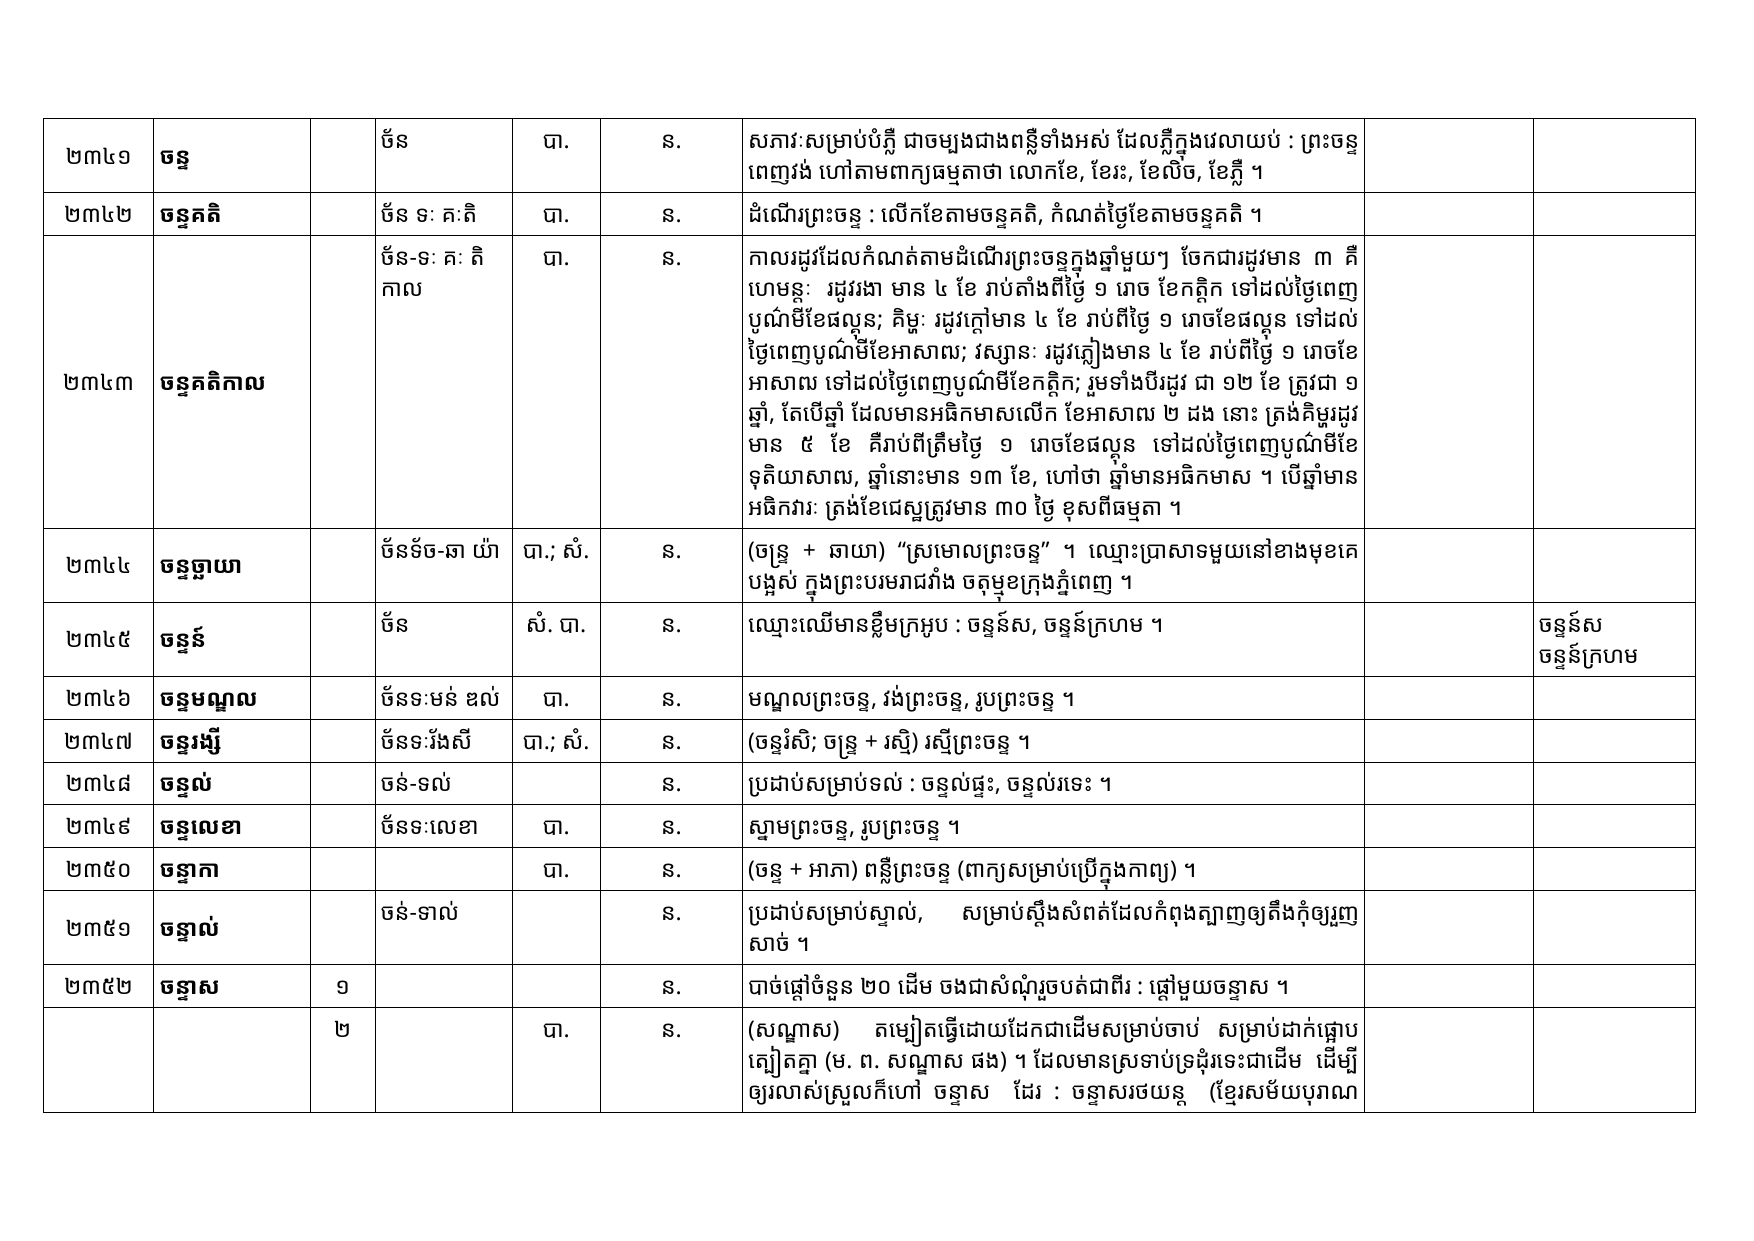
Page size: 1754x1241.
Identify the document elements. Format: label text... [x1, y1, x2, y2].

table_cell ចន្ទាស [154, 965, 310, 1007]
table_cell បា. [513, 677, 600, 719]
table_cell មណ្ឌល​ព្រះ​ចន្ទ, វង់​ព្រះ​ចន្ទ, រូប​ព្រះ​ចន្ទ ។ [743, 677, 1364, 719]
table_cell [1534, 848, 1695, 890]
table_cell [311, 720, 375, 762]
table_cell ន. [601, 677, 742, 719]
table_cell ដំណើរ​ព្រះ​ចន្ទ : លើក​ខែ​តាម​ចន្ទគតិ, កំណត់​ថ្ងៃ​ខែ​តាម​ចន្ទគតិ​ ។ [743, 193, 1364, 235]
table_cell ន. [601, 891, 742, 964]
table_cell ន. [601, 193, 742, 235]
table_cell [1534, 720, 1695, 762]
table_cell ន. [601, 1008, 742, 1112]
table_cell ចន្ទគតិ [154, 193, 310, 235]
table_cell ចន្ទាកា [154, 848, 310, 890]
table_cell [311, 763, 375, 804]
table_cell ន. [601, 965, 742, 1007]
table_cell ២៣៥១ [44, 891, 153, 964]
table_cell កាល​រដូវ​ដែល​កំណត់​តាម​ដំណើរ​ព្រះ​ចន្ទ​ក្នុង​ឆ្នាំ​មួយ​ៗ ចែក​ជា​រដូវ​មាន ៣ គឺ ហេមន្តៈ រដូវ​រងា មាន ៤ ខែ រាប់​តាំង​ពី​ថ្ងៃ ១ រោច ខែ​កត្ដិក ទៅ​ដល់​ថ្ងៃ​ពេញ​បូណ៌មី​ខែ​ផល្គុន; គិម្ហៈ រដូវ​ក្ដៅ​មាន ៤ ខែ រាប់​ពី​ថ្ងៃ ១ រោច​ខែ​ផល្គុន ទៅ​ដល់​ថ្ងៃ​ពេញ​បូណ៌មី​ខែ​អាសាឍ; វស្សានៈ រដូវ​ភ្លៀង​មាន ៤ ខែ រាប់​ពី​ថ្ងៃ ១ រោច​ខែ​អាសាឍ ទៅ​ដល់​ថ្ងៃ​ពេញបូណ៌មី​ខែ​កត្ដិក; រួម​ទាំង​បី​រដូវ ជា ១២ ខែ ត្រូវ​ជា ១ ឆ្នាំ, តែ​បើ​ឆ្នាំ ដែល​មាន​អធិកមាស​លើក ខែ​អាសាឍ ២ ដង នោះ ត្រង់​គិម្ហរដូវ​មាន ៥ ខែ គឺ​រាប់​ពី​ត្រឹម​ថ្ងៃ ១ រោច​ខែ​ផល្គុន ទៅ​ដល់​ថ្ងៃ​ពេញ​បូណ៌មី​ខែ​ទុតិយាសាឍ, ឆ្នាំ​នោះ​មាន ១៣ ខែ, ហៅ​ថា ឆ្នាំ​មាន​អធិកមាស ។ បើ​ឆ្នាំ​មាន​អធិកវារៈ ត្រង់​ខែ​ជេស្ឋ​ត្រូវ​មាន ៣០ ថ្ងៃ ខុស​ពី​ធម្មតា ។ [743, 236, 1364, 528]
table_cell ២៣៤១ [44, 119, 153, 192]
table_cell ឈ្មោះ​ឈើ​មាន​ខ្លឹម​ក្រអូប : ចន្ទន៍​ស, ចន្ទន៍​ក្រហម ។ [743, 603, 1364, 676]
table_cell ប្រដាប់​សម្រាប់​ស្ទាល់, សម្រាប់​ស្ដឹង​សំពត់​ដែល​កំពុង​ត្បាញ​ឲ្យ​តឹង​កុំ​ឲ្យ​រួញ​សាច់ ។ [743, 891, 1364, 964]
table_cell ន. [601, 603, 742, 676]
table_cell (ចន្ទ្រ + ឆាយា) “ស្រមោល​ព្រះ​ចន្ទ” ។ ឈ្មោះ​ប្រាសាទ​មួយ​នៅ​ខាង​មុខ​គេ​បង្អស់ ក្នុង​ព្រះ​បរម​រាជ​វាំង ចតុម្មុខ​ក្រុង​ភ្នំពេញ ។ [743, 529, 1364, 602]
table_cell ន. [601, 848, 742, 890]
table_cell [1365, 891, 1533, 964]
table_cell ច័នទៈមន់ ឌល់ [376, 677, 512, 719]
table_cell ន. [601, 236, 742, 528]
table_cell (សណ្ឌាស) តម្បៀត​ធ្វើ​ដោយ​ដែក​ជាដើម​សម្រាប់​ចាប់ សម្រាប់​ដាក់​ផ្អោប​ត្បៀត​គ្នា (ម. ព. សណ្ឌាស ផង) ។ ដែល​មាន​ស្រទាប់​ទ្រដុំ​រទេះ​ជាដើម ដើម្បី​ឲ្យ​រលាស់​ស្រួល​ក៏​ហៅ ចន្ទាស ដែរ : ចន្ទាស​រថយន្ត (ខ្មែរ​សម័យ​បុរាណ​ [743, 1008, 1364, 1112]
table_cell [1534, 236, 1695, 528]
table_cell ២៣៥២ [44, 965, 153, 1007]
table_cell ចន្ទន៍​ស ចន្ទន៍​ក្រហម [1534, 603, 1695, 676]
table_cell បា.; សំ. [513, 529, 600, 602]
table_cell [311, 848, 375, 890]
table_cell ច័នទៈលេខា [376, 805, 512, 847]
table_cell [311, 603, 375, 676]
table_cell បា. [513, 236, 600, 528]
table_cell ចន្ទរង្សី [154, 720, 310, 762]
table_cell [154, 1008, 310, 1112]
table_cell [44, 1008, 153, 1112]
table_cell សភាវៈ​សម្រាប់​បំភ្លឺ ជា​ចម្បង​ជាង​ពន្លឺ​ទាំងអស់ ដែល​ភ្លឺ​ក្នុង​វេលា​យប់ : ព្រះ​ចន្ទ​ពេញ​វង់ ហៅ​តាម​ពាក្យ​ធម្មតា​ថា លោក​ខែ, ខែ​រះ, ខែ​លិច, ខែ​ភ្លឺ ។ [743, 119, 1364, 192]
table_cell ចន្ទគតិ​កាល [154, 236, 310, 528]
table_cell [376, 848, 512, 890]
table_cell [1365, 236, 1533, 528]
table_cell [311, 119, 375, 192]
table_cell ចន្ទន៍ [154, 603, 310, 676]
table_cell ២៣៤៦ [44, 677, 153, 719]
table_cell [513, 891, 600, 964]
table_cell [513, 965, 600, 1007]
table_cell [1365, 1008, 1533, 1112]
table_cell បា. [513, 1008, 600, 1112]
table_cell [1534, 763, 1695, 804]
table_cell [311, 805, 375, 847]
table_cell ន. [601, 805, 742, 847]
table_cell [1365, 119, 1533, 192]
table_cell ន. [601, 119, 742, 192]
table_cell ២៣៤២ [44, 193, 153, 235]
table_cell ច័នទៈរ័ងសី [376, 720, 512, 762]
table_cell បា. [513, 848, 600, 890]
table_cell ស្នាម​ព្រះ​ចន្ទ, រូប​ព្រះ​ចន្ទ ។ [743, 805, 1364, 847]
table_cell ន. [601, 720, 742, 762]
table_cell ច័ន ទៈ គៈតិ [376, 193, 512, 235]
table_cell [1534, 677, 1695, 719]
table_cell ២៣៤៥ [44, 603, 153, 676]
table_cell ១ [311, 965, 375, 1007]
table_cell [311, 236, 375, 528]
table_cell ចន់-ទល់ [376, 763, 512, 804]
table_cell [1365, 763, 1533, 804]
table_cell ចន្ទមណ្ឌល [154, 677, 310, 719]
table_cell ២៣៤៤ [44, 529, 153, 602]
table_cell ២៣៤៣ [44, 236, 153, 528]
table_cell [1365, 193, 1533, 235]
table_cell [376, 965, 512, 1007]
table_cell ច័នទ័ច-ឆា យ៉ា [376, 529, 512, 602]
table_cell ២ [311, 1008, 375, 1112]
table_cell (ចន្ទ + អាភា) ពន្លឺ​ព្រះ​ចន្ទ (ពាក្យ​សម្រាប់​ប្រើ​ក្នុង​កាព្យ) ។ [743, 848, 1364, 890]
table_cell [1365, 805, 1533, 847]
table_cell [311, 529, 375, 602]
table_cell [376, 1008, 512, 1112]
table_cell ប្រដាប់​សម្រាប់​ទល់ : ចន្ទល់​ផ្ទះ, ចន្ទល់​រទេះ ។ [743, 763, 1364, 804]
table_cell ច័ន [376, 119, 512, 192]
table_cell [1534, 193, 1695, 235]
table_cell [311, 891, 375, 964]
table_cell [1534, 529, 1695, 602]
table_cell ២៣៥០ [44, 848, 153, 890]
table_cell ចន្ទច្ឆាយា [154, 529, 310, 602]
table_cell [1534, 891, 1695, 964]
table_cell [311, 193, 375, 235]
table_cell [1365, 965, 1533, 1007]
table_cell បាច់​ផ្ដៅ​ចំនួន ២០ ដើម ចង​ជា​សំណុំ​រួច​បត់​ជា​ពីរ : ផ្ដៅ​មួយ​ចន្ទាស ។ [743, 965, 1364, 1007]
table_cell (ចន្ទរំសិ; ចន្រ្ទ + រស្មិ) រស្មី​ព្រះ​ចន្ទ ។ [743, 720, 1364, 762]
table_cell ២៣៤៨ [44, 763, 153, 804]
table_cell [1534, 119, 1695, 192]
table_cell ចន្ទាល់ [154, 891, 310, 964]
table_cell ច័ន [376, 603, 512, 676]
table_cell [1365, 677, 1533, 719]
table_cell បា. [513, 805, 600, 847]
table_cell ចន្ទ [154, 119, 310, 192]
table_cell [1365, 848, 1533, 890]
table_cell ចន្ទល់ [154, 763, 310, 804]
table_cell បា.; សំ. [513, 720, 600, 762]
table_cell [1534, 1008, 1695, 1112]
table_cell [1534, 805, 1695, 847]
table_cell ២៣៤៧ [44, 720, 153, 762]
table_cell [1534, 965, 1695, 1007]
table_cell [1365, 529, 1533, 602]
table_cell [513, 763, 600, 804]
table_cell [1365, 720, 1533, 762]
table_cell បា. [513, 193, 600, 235]
table_cell សំ. បា. [513, 603, 600, 676]
table_cell ន. [601, 763, 742, 804]
table_cell ច័ន-ទៈ គៈ តិកាល [376, 236, 512, 528]
table_cell ចន្ទលេខា [154, 805, 310, 847]
table_cell [1365, 603, 1533, 676]
table_cell បា. [513, 119, 600, 192]
table_cell ២៣៤៩ [44, 805, 153, 847]
table_cell ន. [601, 529, 742, 602]
table_cell ចន់-ទាល់ [376, 891, 512, 964]
table_cell [311, 677, 375, 719]
